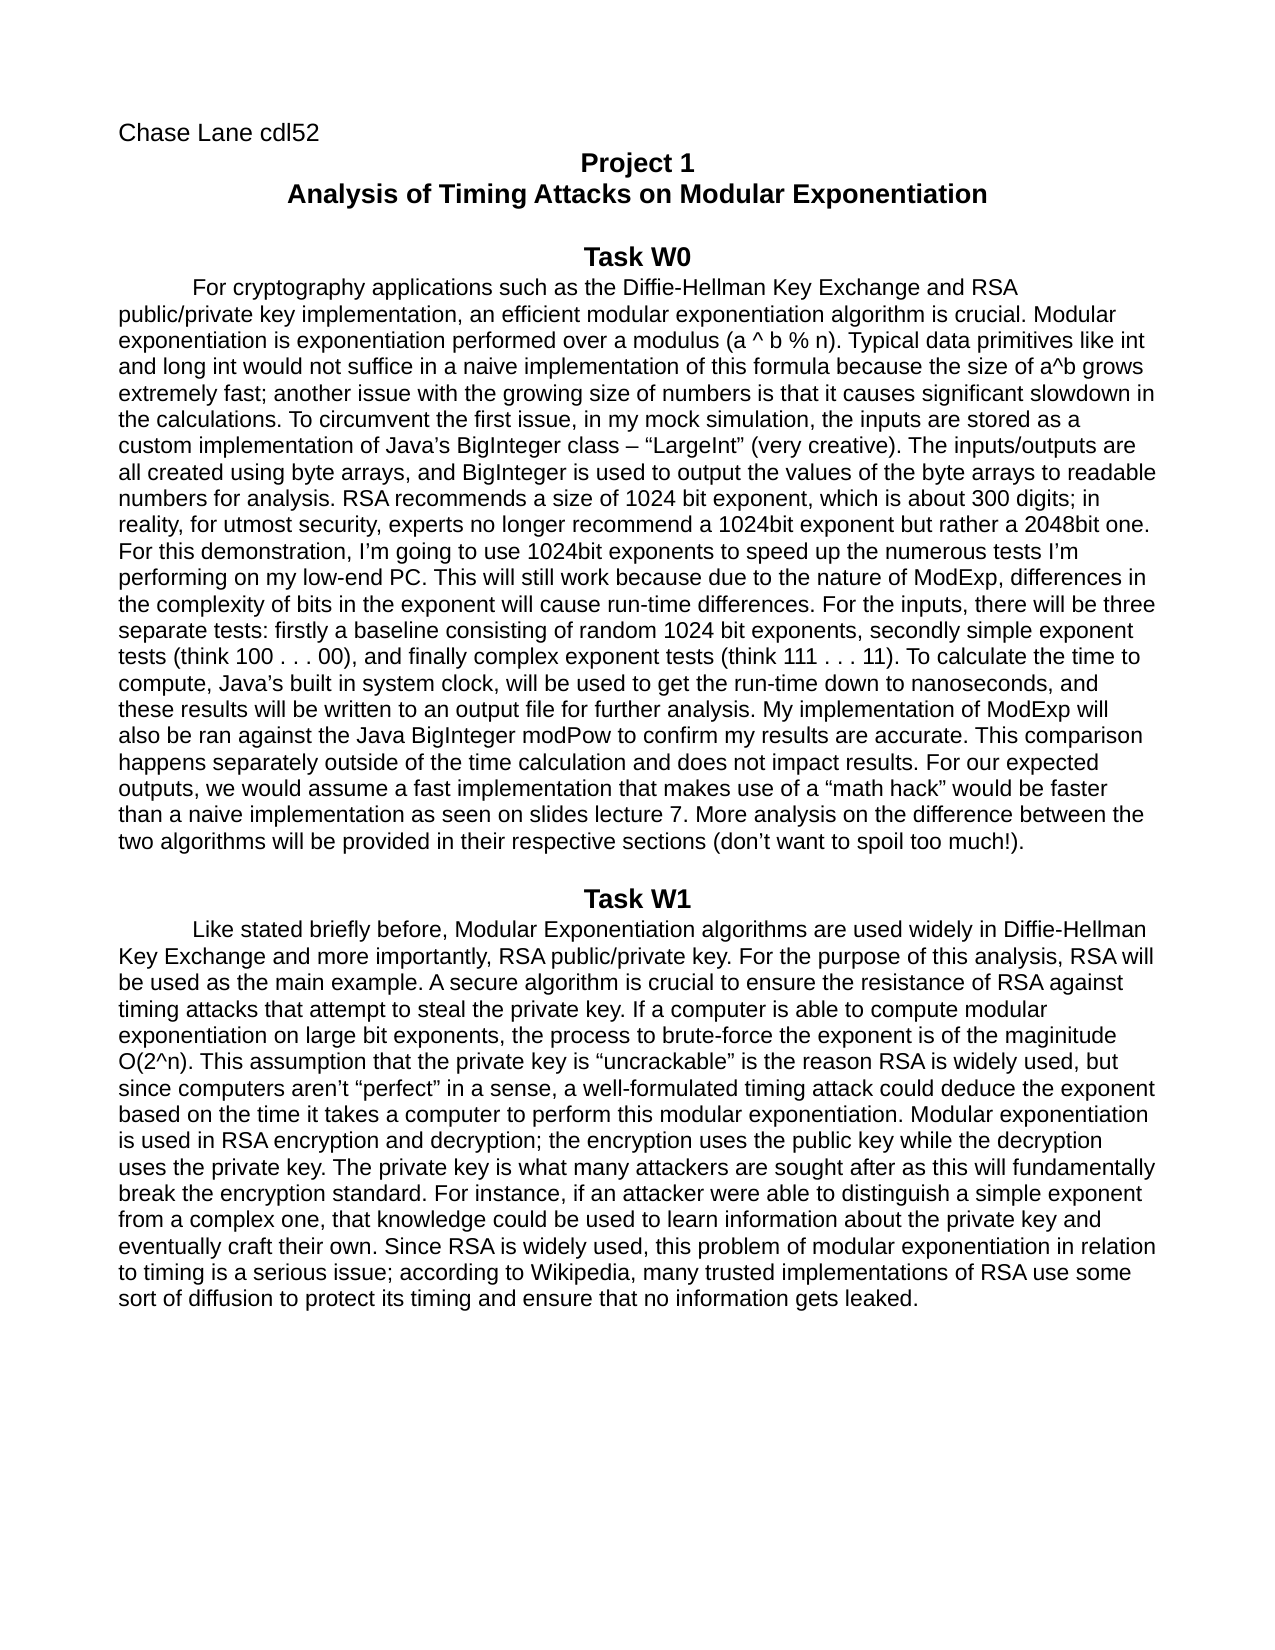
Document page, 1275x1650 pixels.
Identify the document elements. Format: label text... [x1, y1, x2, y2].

text Chase Lane cdl52 [118, 118, 1157, 147]
text Like stated briefly before, Modular Exponentiation algorithms are used widely in Diffie-Hellman Key Exchange and more importantly, RSA public/private key. For the purpose of this analysis, RSA will be used as the main example. A secure algorithm is crucial to ensure the resistance of RSA against timing attacks that attempt to steal the private key. If a computer is able to compute modular exponentiation on large bit exponents, the process to brute-force the exponent is of the maginitude O(2^n). This assumption that the private key is “uncrackable” is the reason RSA is widely used, but since computers aren’t “perfect” in a sense, a well-formulated timing attack could deduce the exponent based on the time it takes a computer to perform this modular exponentiation. Modular exponentiation is used in RSA encryption and decryption; the encryption uses the public key while the decryption uses the private key. The private key is what many attackers are sought after as this will fundamentally break the encryption standard. For instance, if an attacker were able to distinguish a simple exponent from a complex one, that knowledge could be used to learn information about the private key and eventually craft their own. Since RSA is widely used, this problem of modular exponentiation in relation to timing is a serious issue; according to Wikipedia, many trusted implementations of RSA use some sort of diffusion to protect its timing and ensure that no information gets leaked. [118, 914, 1157, 1312]
text For cryptography applications such as the Diffie-Hellman Key Exchange and RSA public/private key implementation, an efficient modular exponentiation algorithm is crucial. Modular exponentiation is exponentiation performed over a modulus (a ^ b % n). Typical data primitives like int and long int would not suffice in a naive implementation of this formula because the size of a^b grows extremely fast; another issue with the growing size of numbers is that it causes significant slowdown in the calculations. To circumvent the first issue, in my mock simulation, the inputs are stored as a custom implementation of Java’s BigInteger class – “LargeInt” (very creative). The inputs/outputs are all created using byte arrays, and BigInteger is used to output the values of the byte arrays to readable numbers for analysis. RSA recommends a size of 1024 bit exponent, which is about 300 digits; in reality, for utmost security, experts no longer recommend a 1024bit exponent but rather a 2048bit one. For this demonstration, I’m going to use 1024bit exponents to speed up the numerous tests I’m performing on my low-end PC. This will still work because due to the nature of ModExp, differences in the complexity of bits in the exponent will cause run-time differences. For the inputs, there will be three separate tests: firstly a baseline consisting of random 1024 bit exponents, secondly simple exponent tests (think 100 . . . 00), and finally complex exponent tests (think 111 . . . 11). To calculate the time to compute, Java’s built in system clock, will be used to get the run-time down to nanoseconds, and these results will be written to an output file for further analysis. My implementation of ModExp will also be ran against the Java BigInteger modPow to confirm my results are accurate. This comparison happens separately outside of the time calculation and does not impact results. For our expected outputs, we would assume a fast implementation that makes use of a “math hack” would be faster than a naive implementation as seen on slides lecture 7. More analysis on the difference between the two algorithms will be provided in their respective sections (don’t want to spoil too much!). [118, 272, 1157, 854]
text Task W1 [118, 883, 1157, 914]
text Task W0 [118, 241, 1157, 272]
text Project 1 [118, 147, 1157, 178]
text Analysis of Timing Attacks on Modular Exponentiation [118, 178, 1157, 209]
